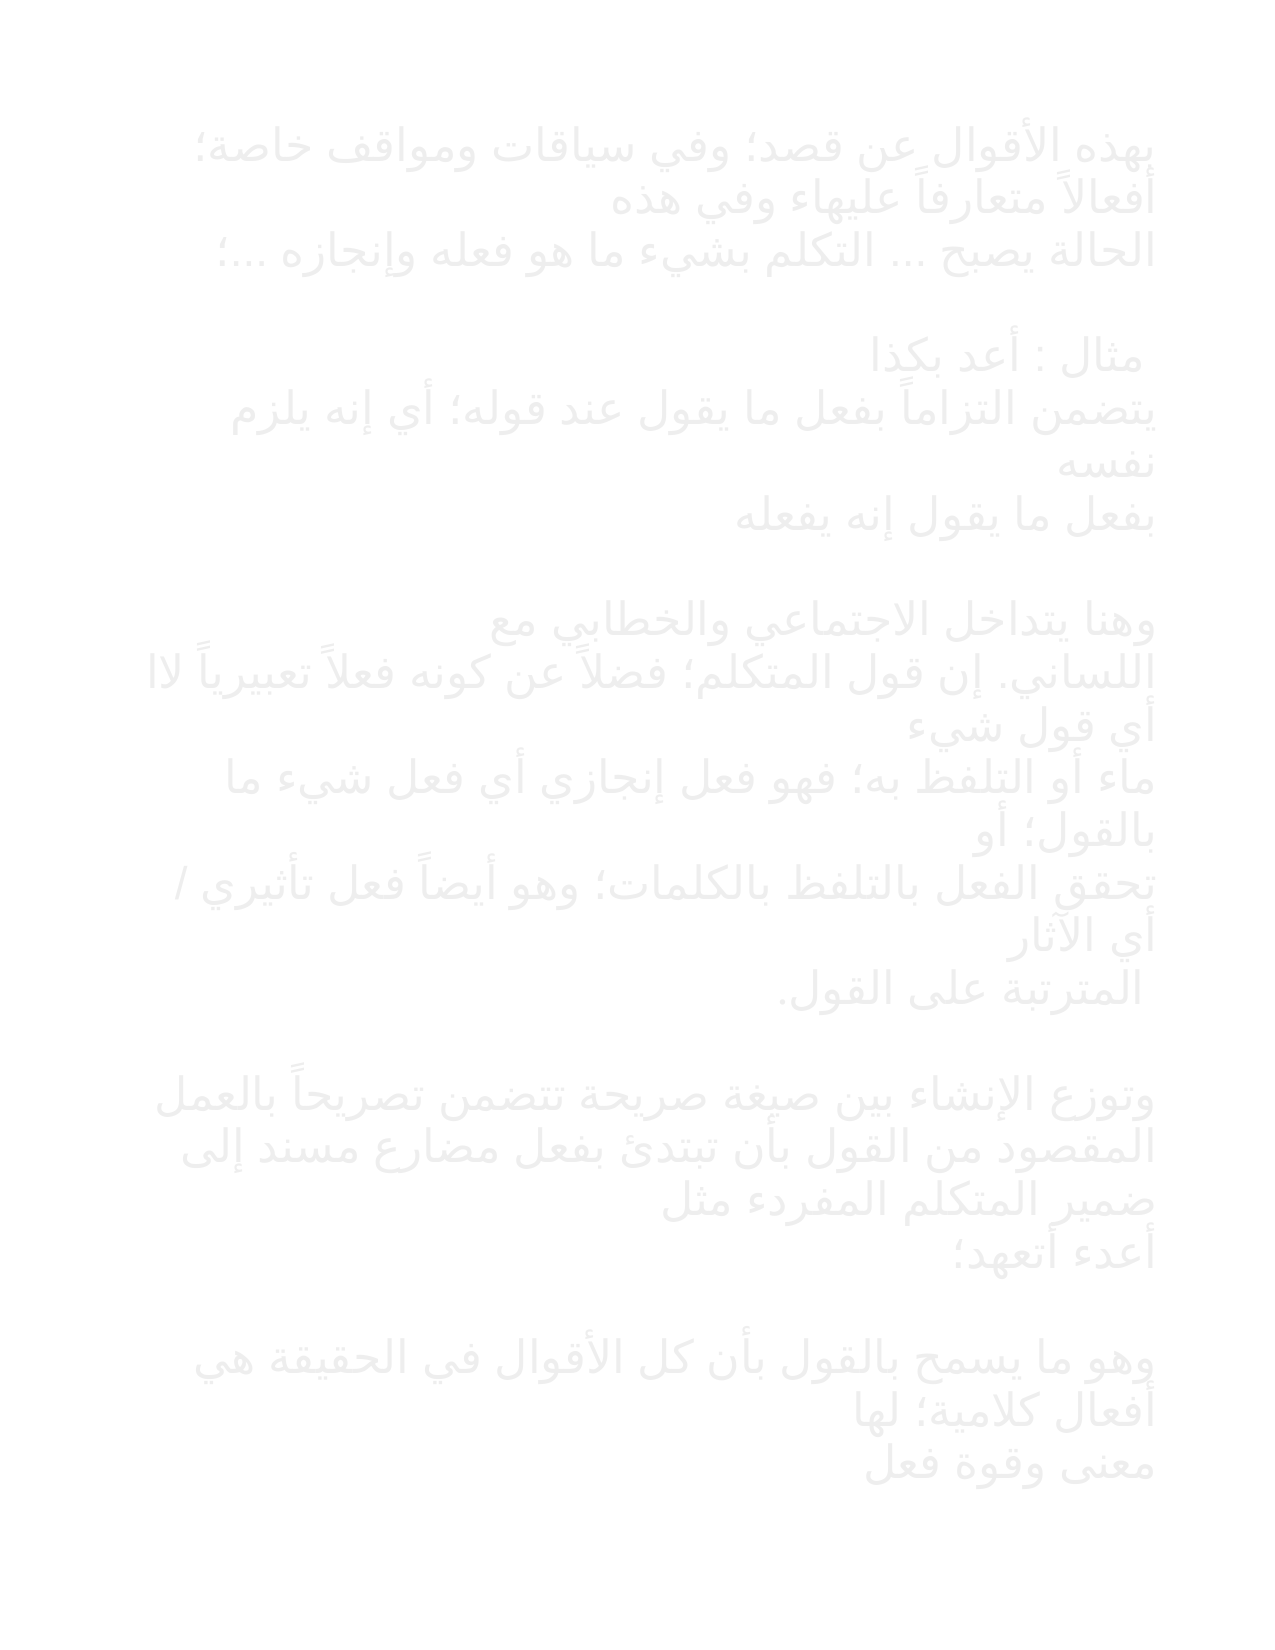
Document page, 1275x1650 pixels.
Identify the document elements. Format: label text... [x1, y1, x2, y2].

text يتضمن التزاماً بفعل ما يقول عند قوله؛ أي إنه يلزم نفسه بفعل ما يقول إنه يفعله [118, 382, 1157, 540]
text مثال : أعد بكذا [118, 329, 1157, 382]
text وتوزع الإنشاء بين صيغة صريحة تتضمن تصريحاً بالعمل المقصود من القول بأن تبتدئ بفعل مضارع مسند إلى ضمير المتكلم المفردء مثل أعدء أتعهد؛ [118, 1067, 1157, 1278]
text فليست اللغة دائماً مجردٍ إخبار أو وصف أو تقرير لوقائع قائمة سلفاً تنهض به تللك الأقوال المسماة خبرية ؛ والتي تحتمل أن تكون صادقة أو كاذبة؛ في مقابل الأقوال الإنشائية أو الإنجازية , مثل الوعود؛ الأوامر؛ التحذيرات التعهدات؛ التي لا يقرر بها المتكلمون حقائق أو وقائع بل هم فى الواقع ينجزون بهذه الأقوال عن قصد؛ وفي سياقات ومواقف خاصة؛ أفعالاً متعارفاً عليهاء وفي هذه الحالة يصبح ... التكلم بشيء ما هو فعله وإنجازه ...؛ [118, 118, 1157, 276]
text وهنا يتداخل الاجتماعي والخطابي مع اللساني. إن قول المتكلم؛ فضلاً عن كونه فعلاً تعبيرياً لاا أي قول شيء ماء أو التلفظ به؛ فهو فعل إنجازي أي فعل شيء ما بالقول؛ أو تحقق الفعل بالتلفظ بالكلمات؛ وهو أيضاً فعل تأثيري / أي الآثار .المترتبة على القول [118, 593, 1157, 1014]
text وهو ما يسمح بالقول بأن كل الأقوال في الحقيقة هي أفعال كلامية؛ لها معنى وقوة فعل [118, 1331, 1157, 1489]
